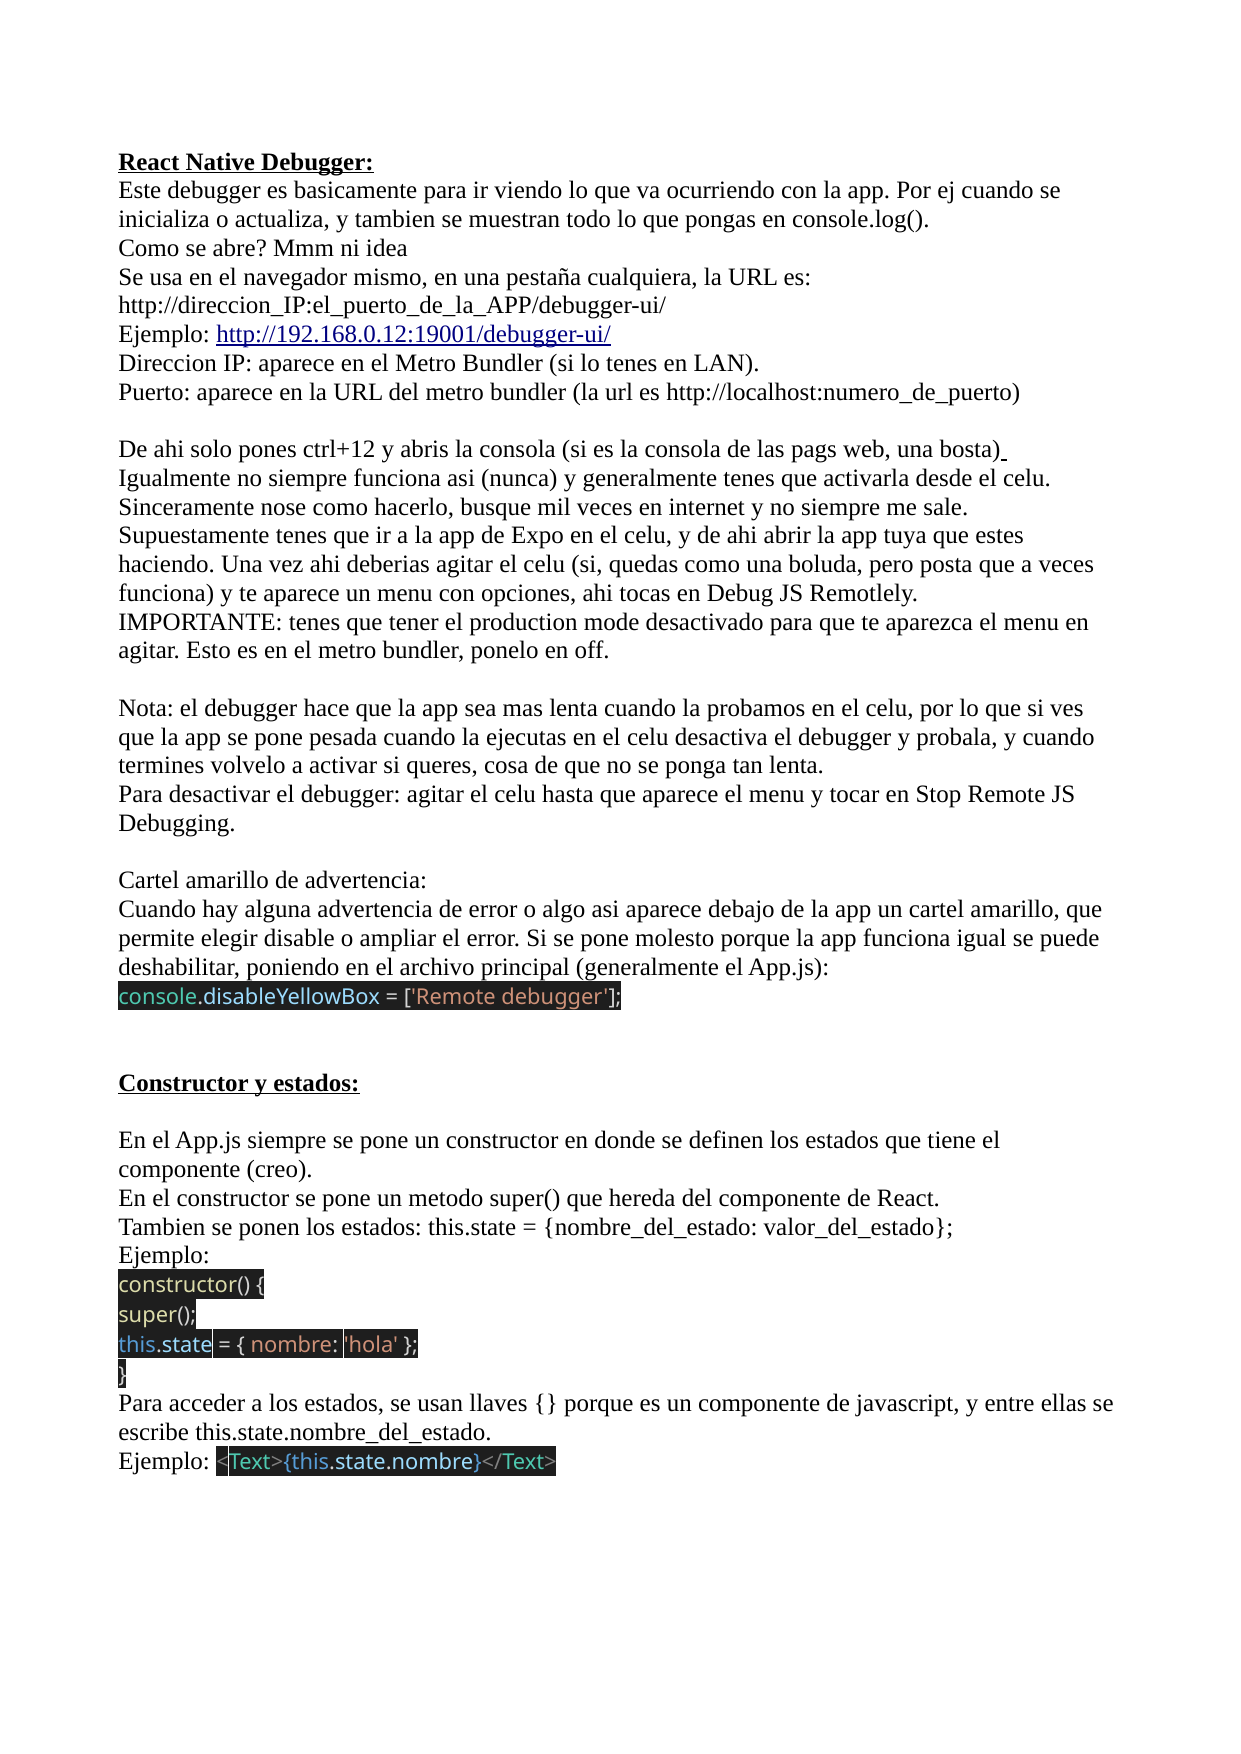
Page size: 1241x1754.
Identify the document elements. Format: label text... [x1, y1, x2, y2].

text Cartel amarillo de advertencia: [118, 866, 1122, 894]
text } [118, 1358, 1122, 1388]
text IMPORTANTE: tenes que tener el production mode desactivado para que te aparezca el menu en agitar. Esto es en el metro bundler, ponelo en off. [118, 607, 1122, 664]
text http://direccion_IP:el_puerto_de_la_APP/debugger-ui/ [118, 291, 1122, 319]
text React Native Debugger: [118, 147, 1122, 176]
text En el App.js siempre se pone un constructor en donde se definen los estados que tiene el componente (creo). [118, 1125, 1122, 1183]
text En el constructor se pone un metodo super() que hereda del componente de React. [118, 1183, 1122, 1212]
text Igualmente no siempre funciona asi (nunca) y generalmente tenes que activarla desde el celu. [118, 463, 1122, 492]
text Este debugger es basicamente para ir viendo lo que va ocurriendo con la app. Por ej cuando se inicializa o actualiza, y tambien se muestran todo lo que pongas en console.log(). [118, 176, 1122, 233]
text console.disableYellowBox = ['Remote debugger']; [118, 981, 1122, 1010]
text Cuando hay alguna advertencia de error o algo asi aparece debajo de la app un cartel amarillo, que permite elegir disable o ampliar el error. Si se pone molesto porque la app funciona igual se puede deshabilitar, poniendo en el archivo principal (generalmente el App.js): [118, 894, 1122, 981]
text Se usa en el navegador mismo, en una pestaña cualquiera, la URL es: [118, 262, 1122, 291]
text Constructor y estados: [118, 1068, 1122, 1097]
text Para acceder a los estados, se usan llaves {} porque es un componente de javascript, y entre ellas se escribe this.state.nombre_del_estado. [118, 1388, 1122, 1446]
text Para desactivar el debugger: agitar el celu hasta que aparece el menu y tocar en Stop Remote JS Debugging. [118, 779, 1122, 837]
text super(); [118, 1299, 1122, 1329]
text Ejemplo: http://192.168.0.12:19001/debugger-ui/ [118, 319, 1122, 348]
text Ejemplo: [118, 1240, 1122, 1269]
text Direccion IP: aparece en el Metro Bundler (si lo tenes en LAN). [118, 348, 1122, 377]
text Tambien se ponen los estados: this.state = {nombre_del_estado: valor_del_estado}; [118, 1212, 1122, 1240]
text De ahi solo pones ctrl+12 y abris la consola (si es la consola de las pags web, una bosta) [118, 434, 1122, 463]
text Sinceramente nose como hacerlo, busque mil veces en internet y no siempre me sale. [118, 492, 1122, 521]
text constructor() { [118, 1269, 1122, 1299]
text Nota: el debugger hace que la app sea mas lenta cuando la probamos en el celu, por lo que si ves que la app se pone pesada cuando la ejecutas en el celu desactiva el debugger y probala, y cuando termines volvelo a activar si queres, cosa de que no se ponga tan lenta. [118, 693, 1122, 779]
text Supuestamente tenes que ir a la app de Expo en el celu, y de ahi abrir la app tuya que estes haciendo. Una vez ahi deberias agitar el celu (si, quedas como una boluda, pero posta que a veces funciona) y te aparece un menu con opciones, ahi tocas en Debug JS Remotlely. [118, 521, 1122, 607]
text Puerto: aparece en la URL del metro bundler (la url es http://localhost:numero_de_puerto) [118, 377, 1122, 406]
text this.state = { nombre: 'hola' }; [118, 1329, 1122, 1358]
text Ejemplo: <Text>{this.state.nombre}</Text> [118, 1446, 1122, 1476]
text Como se abre? Mmm ni idea [118, 233, 1122, 262]
